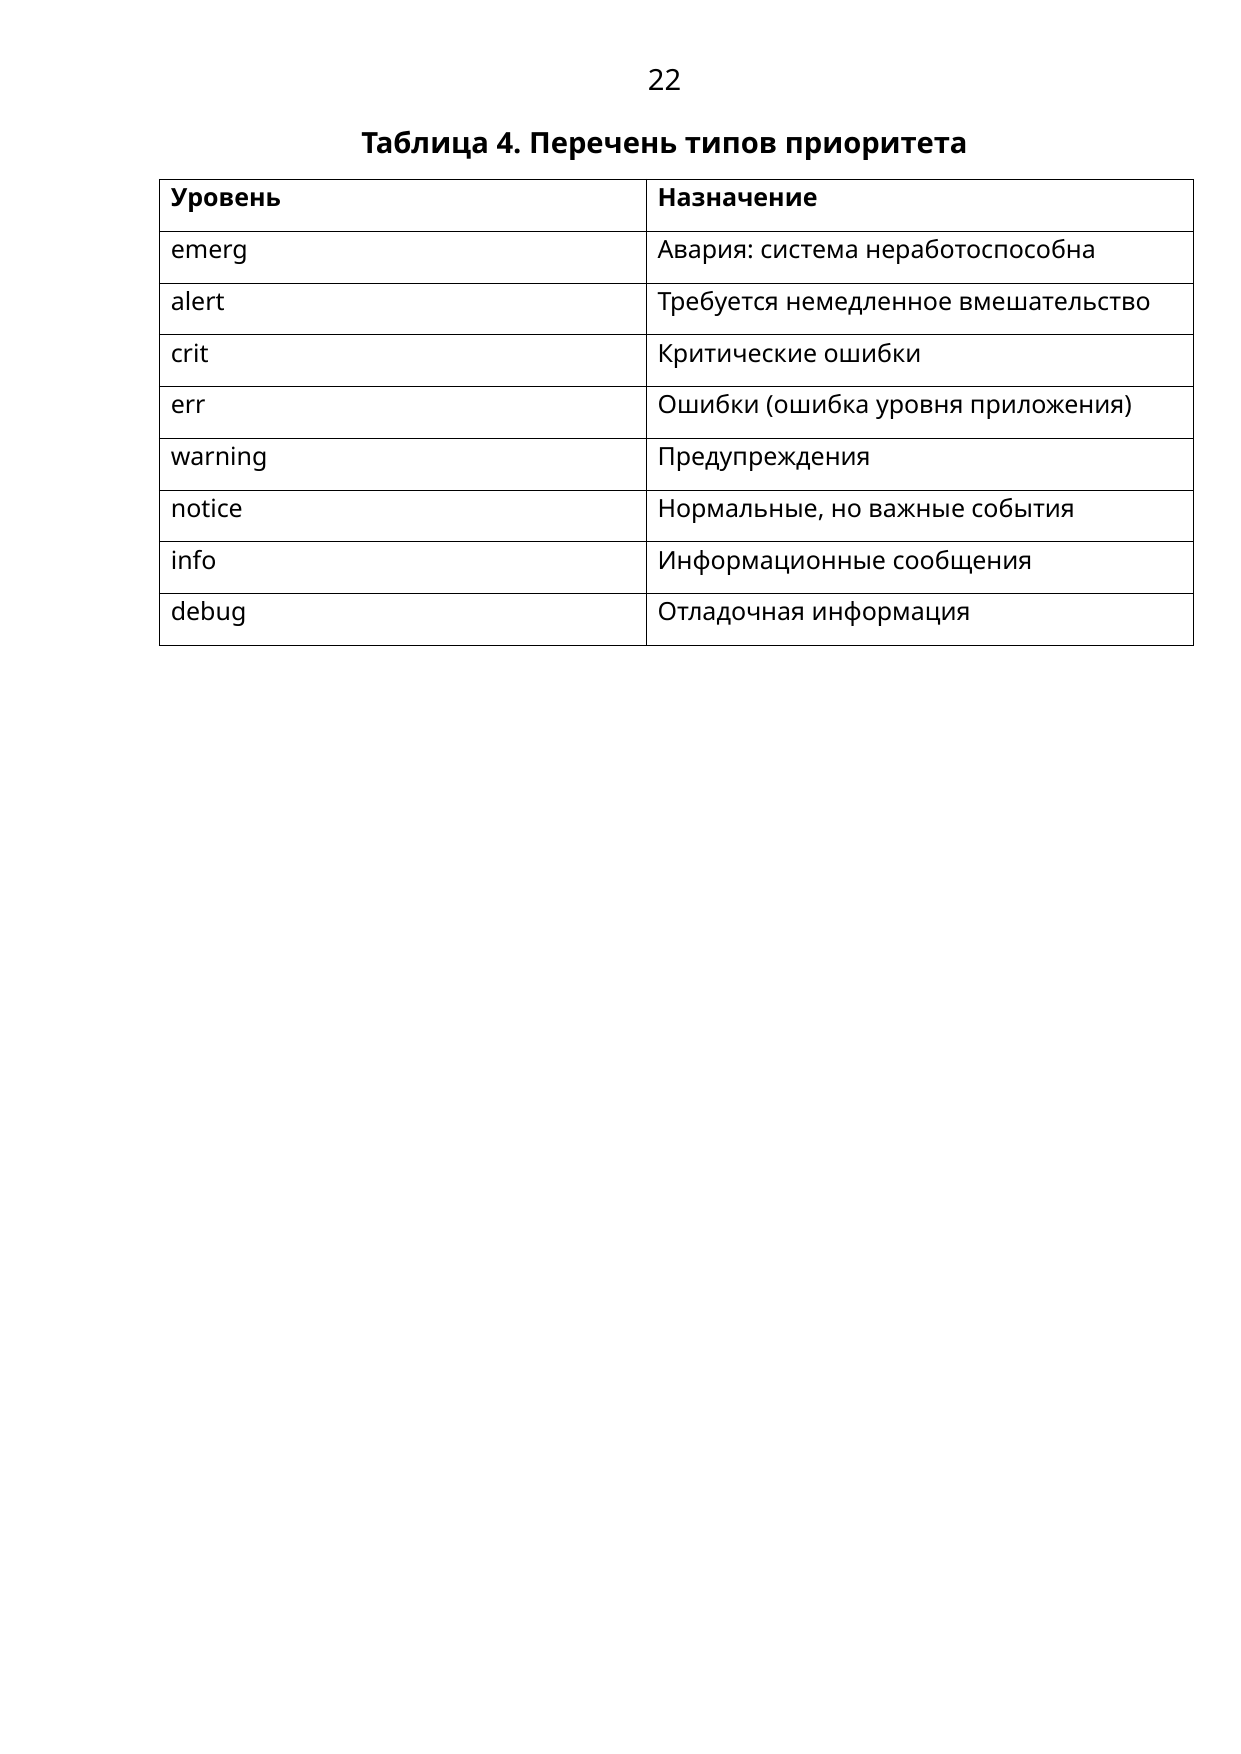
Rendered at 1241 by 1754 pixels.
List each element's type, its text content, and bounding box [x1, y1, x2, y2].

table_cell Предупреждения [647, 439, 1193, 489]
text Таблица 4. Перечень типов приоритета [148, 122, 1181, 162]
table_cell alert [160, 284, 646, 334]
table_header Уровень [160, 180, 646, 231]
table_cell debug [160, 594, 646, 645]
table_cell Критические ошибки [647, 335, 1193, 386]
table_header Назначение [647, 180, 1193, 231]
table_cell Авария: система неработоспособна [647, 232, 1193, 282]
table_cell Требуется немедленное вмешательство [647, 284, 1193, 334]
table_cell err [160, 387, 646, 438]
table_cell Ошибки (ошибка уровня приложения) [647, 387, 1193, 438]
table_cell notice [160, 491, 646, 541]
table_cell Нормальные, но важные события [647, 491, 1193, 541]
table_cell Отладочная информация [647, 594, 1193, 645]
table_cell warning [160, 439, 646, 489]
table_cell crit [160, 335, 646, 386]
table_cell emerg [160, 232, 646, 282]
table_cell info [160, 542, 646, 593]
table_cell Информационные сообщения [647, 542, 1193, 593]
